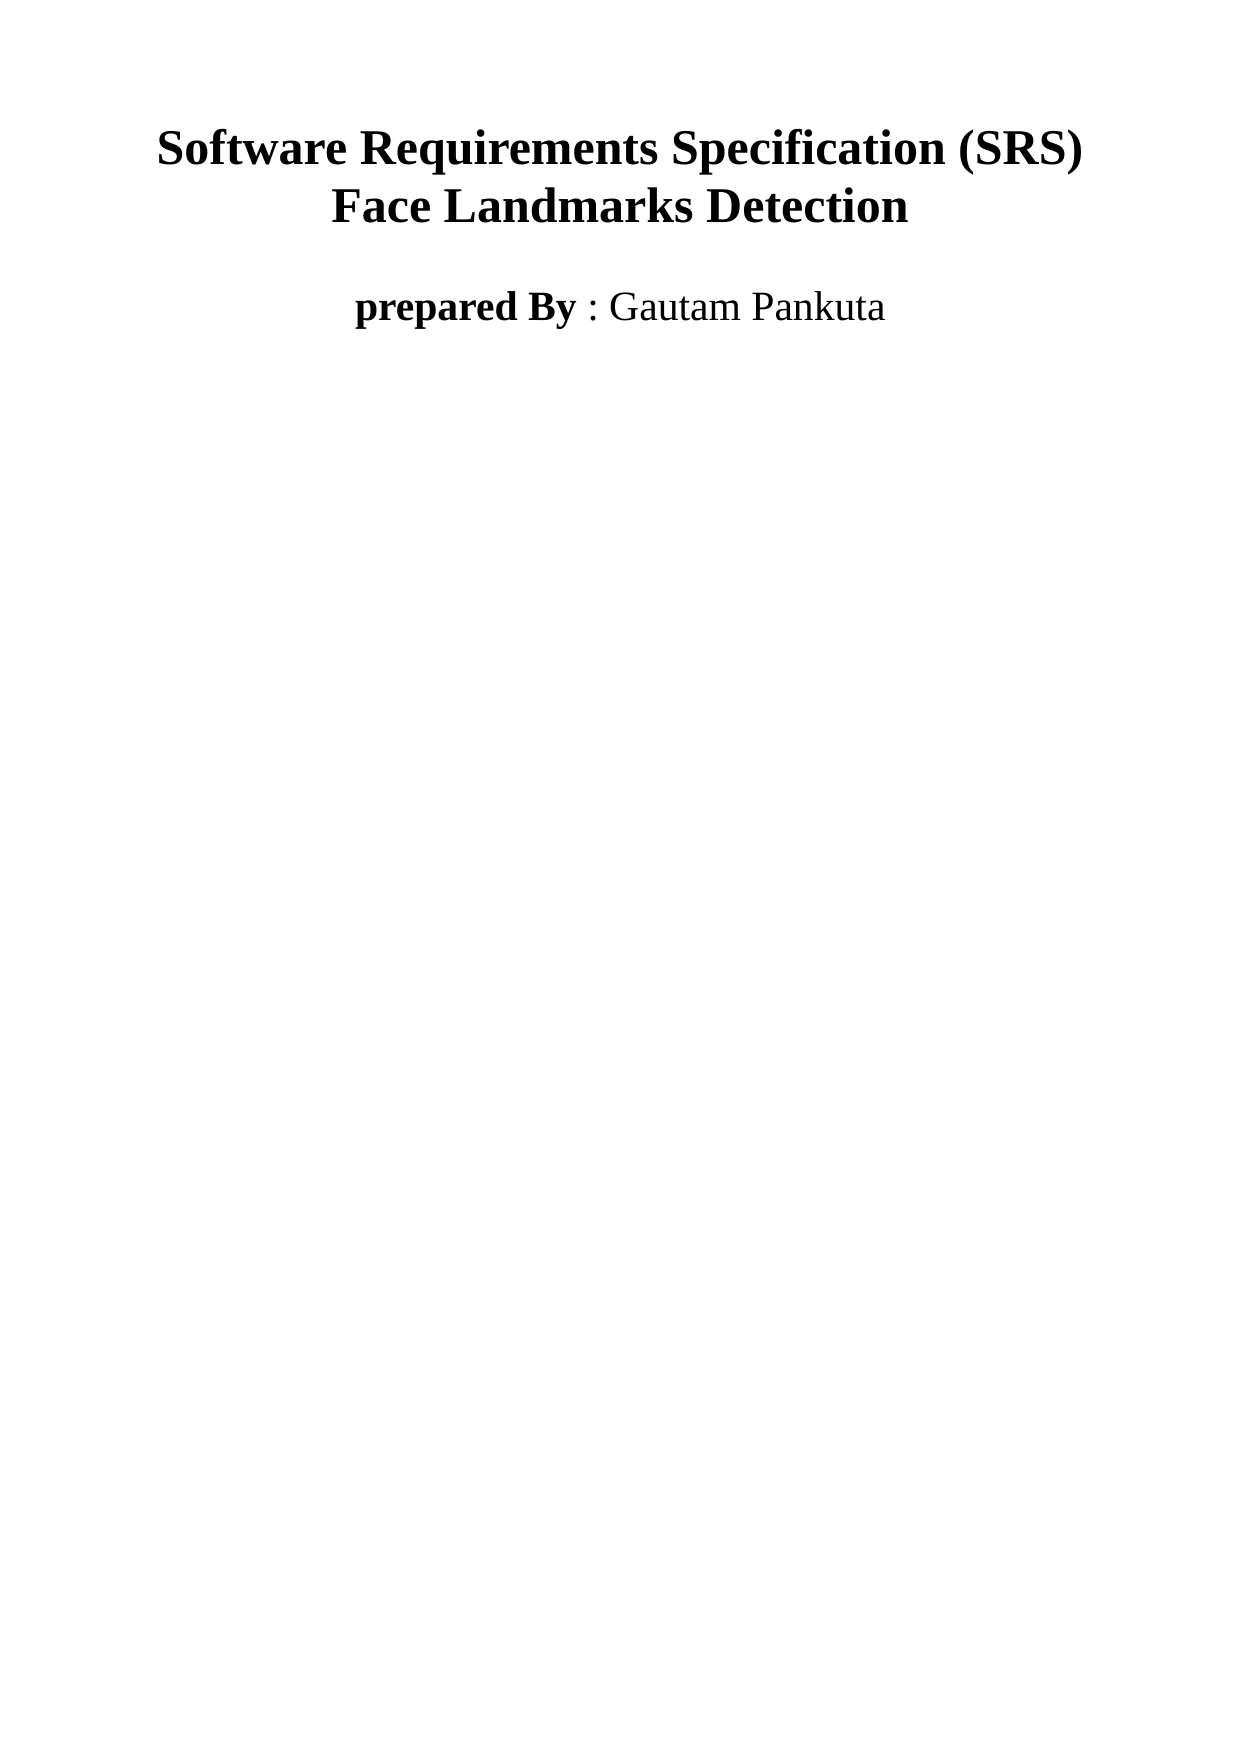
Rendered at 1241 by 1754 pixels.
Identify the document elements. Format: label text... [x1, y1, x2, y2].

text prepared By : Gautam Pankuta [118, 281, 1122, 329]
text Software Requirements Specification (SRS) [118, 118, 1122, 176]
text Face Landmarks Detection [118, 176, 1122, 233]
